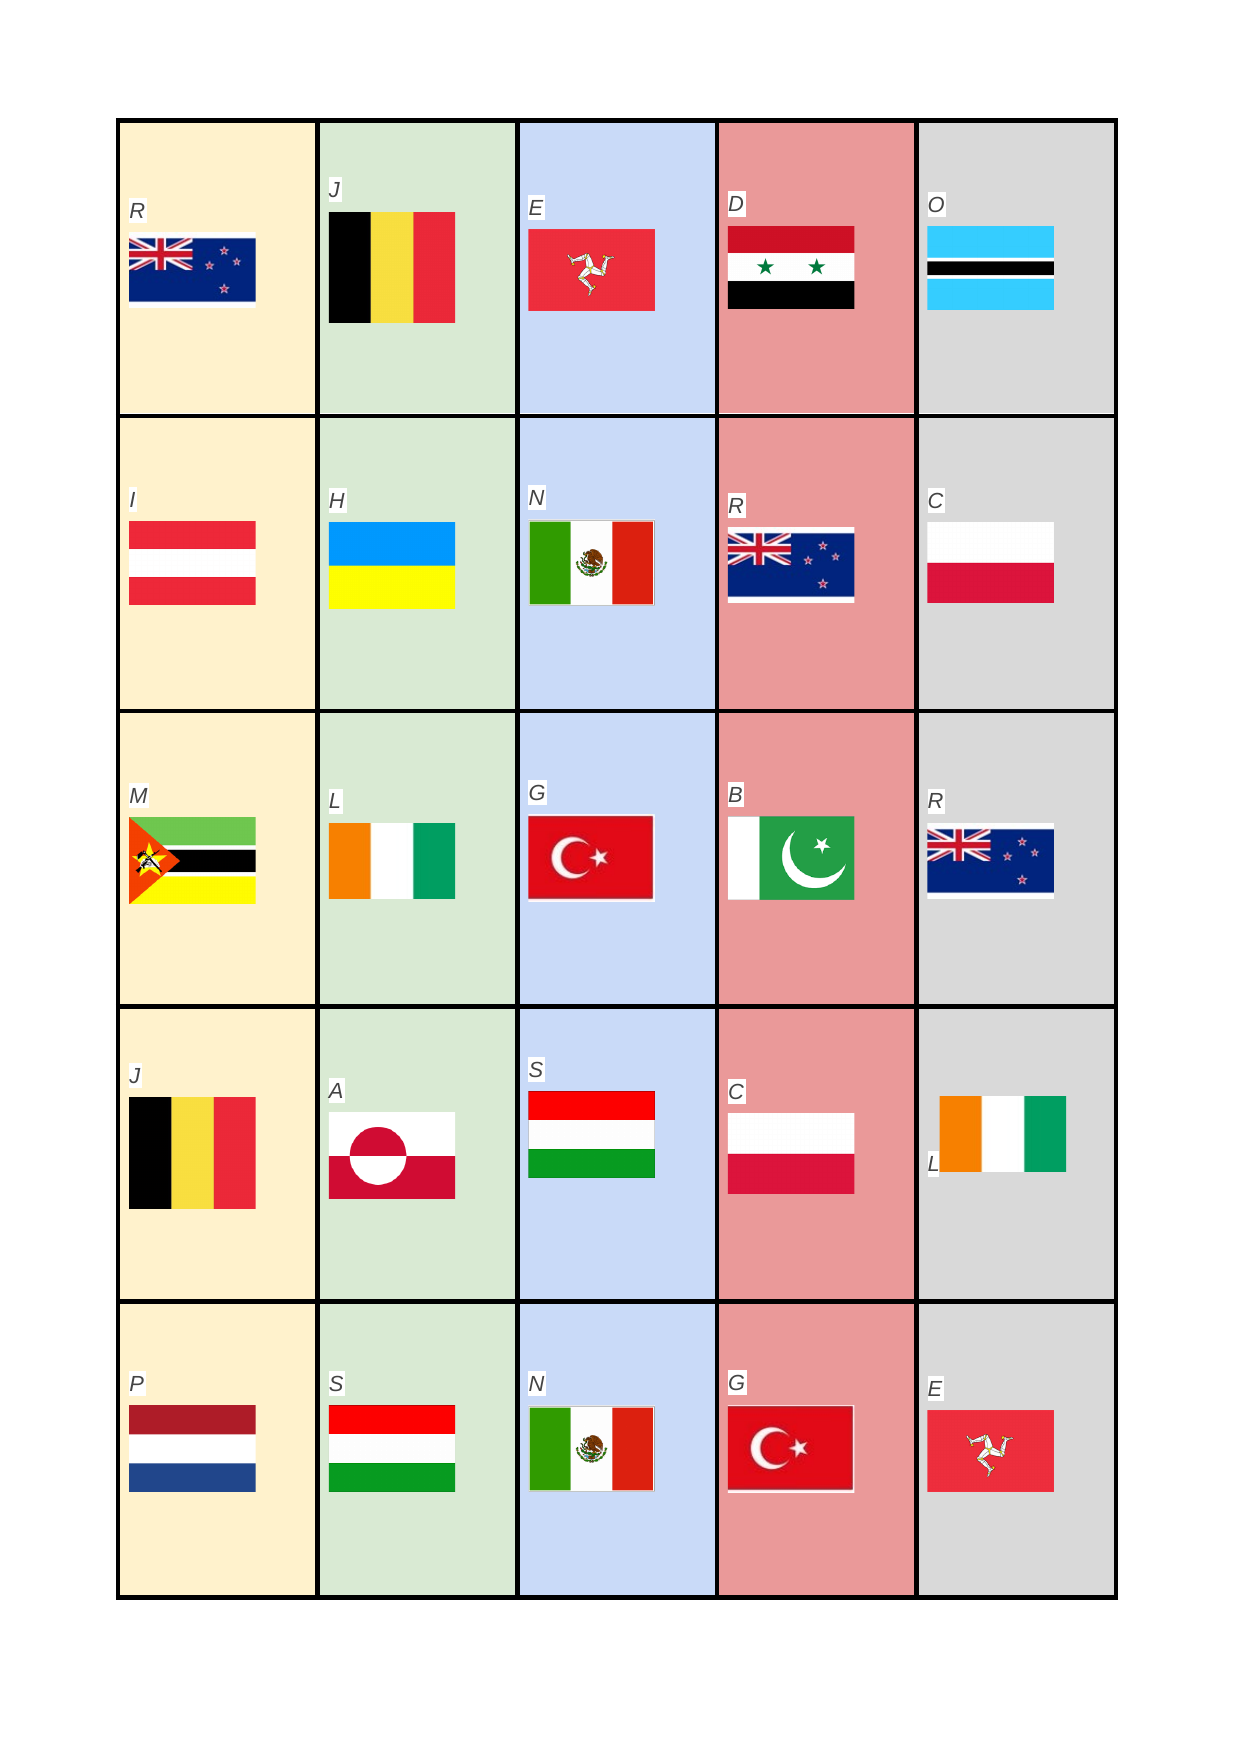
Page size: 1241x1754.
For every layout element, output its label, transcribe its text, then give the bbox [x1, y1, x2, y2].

table_cell N [520, 418, 715, 709]
table_cell L [919, 1009, 1114, 1299]
picture [129, 1405, 256, 1492]
table_cell J [120, 1009, 315, 1299]
picture [129, 232, 256, 308]
table_cell G [719, 1304, 914, 1595]
picture [727, 1405, 855, 1493]
table_cell A [320, 1009, 515, 1299]
picture [727, 226, 855, 309]
table_cell H [320, 418, 515, 709]
picture [727, 1113, 855, 1194]
picture [328, 212, 456, 323]
table_cell D [719, 123, 914, 413]
table_cell E [520, 123, 715, 413]
picture [328, 823, 456, 899]
table_cell P [120, 1304, 315, 1595]
picture [528, 519, 655, 606]
table_cell J [320, 123, 515, 413]
picture [328, 522, 456, 609]
picture [927, 823, 1054, 899]
picture [927, 522, 1054, 603]
table_cell L [320, 713, 515, 1004]
table_cell R [120, 123, 315, 413]
table_cell R [719, 418, 914, 709]
picture [528, 814, 655, 902]
table_cell E [919, 1304, 1114, 1595]
picture [727, 527, 855, 603]
picture [129, 1097, 256, 1209]
table_cell C [919, 418, 1114, 709]
picture [927, 1410, 1054, 1492]
table_cell N [520, 1304, 715, 1595]
table_cell C [719, 1009, 914, 1299]
picture [129, 817, 256, 904]
picture [328, 1112, 456, 1199]
picture [528, 1091, 655, 1178]
table_cell S [320, 1304, 515, 1595]
table_cell S [520, 1009, 715, 1299]
picture [528, 1405, 655, 1492]
table_cell B [719, 713, 914, 1004]
picture [727, 816, 855, 900]
table_cell M [120, 713, 315, 1004]
picture [528, 229, 655, 311]
picture [939, 1096, 1067, 1172]
table_cell O [919, 123, 1114, 413]
table_cell I [120, 418, 315, 709]
table_cell R [919, 713, 1114, 1004]
picture [129, 521, 256, 605]
picture [927, 226, 1054, 310]
table_cell G [520, 713, 715, 1004]
picture [328, 1405, 456, 1492]
